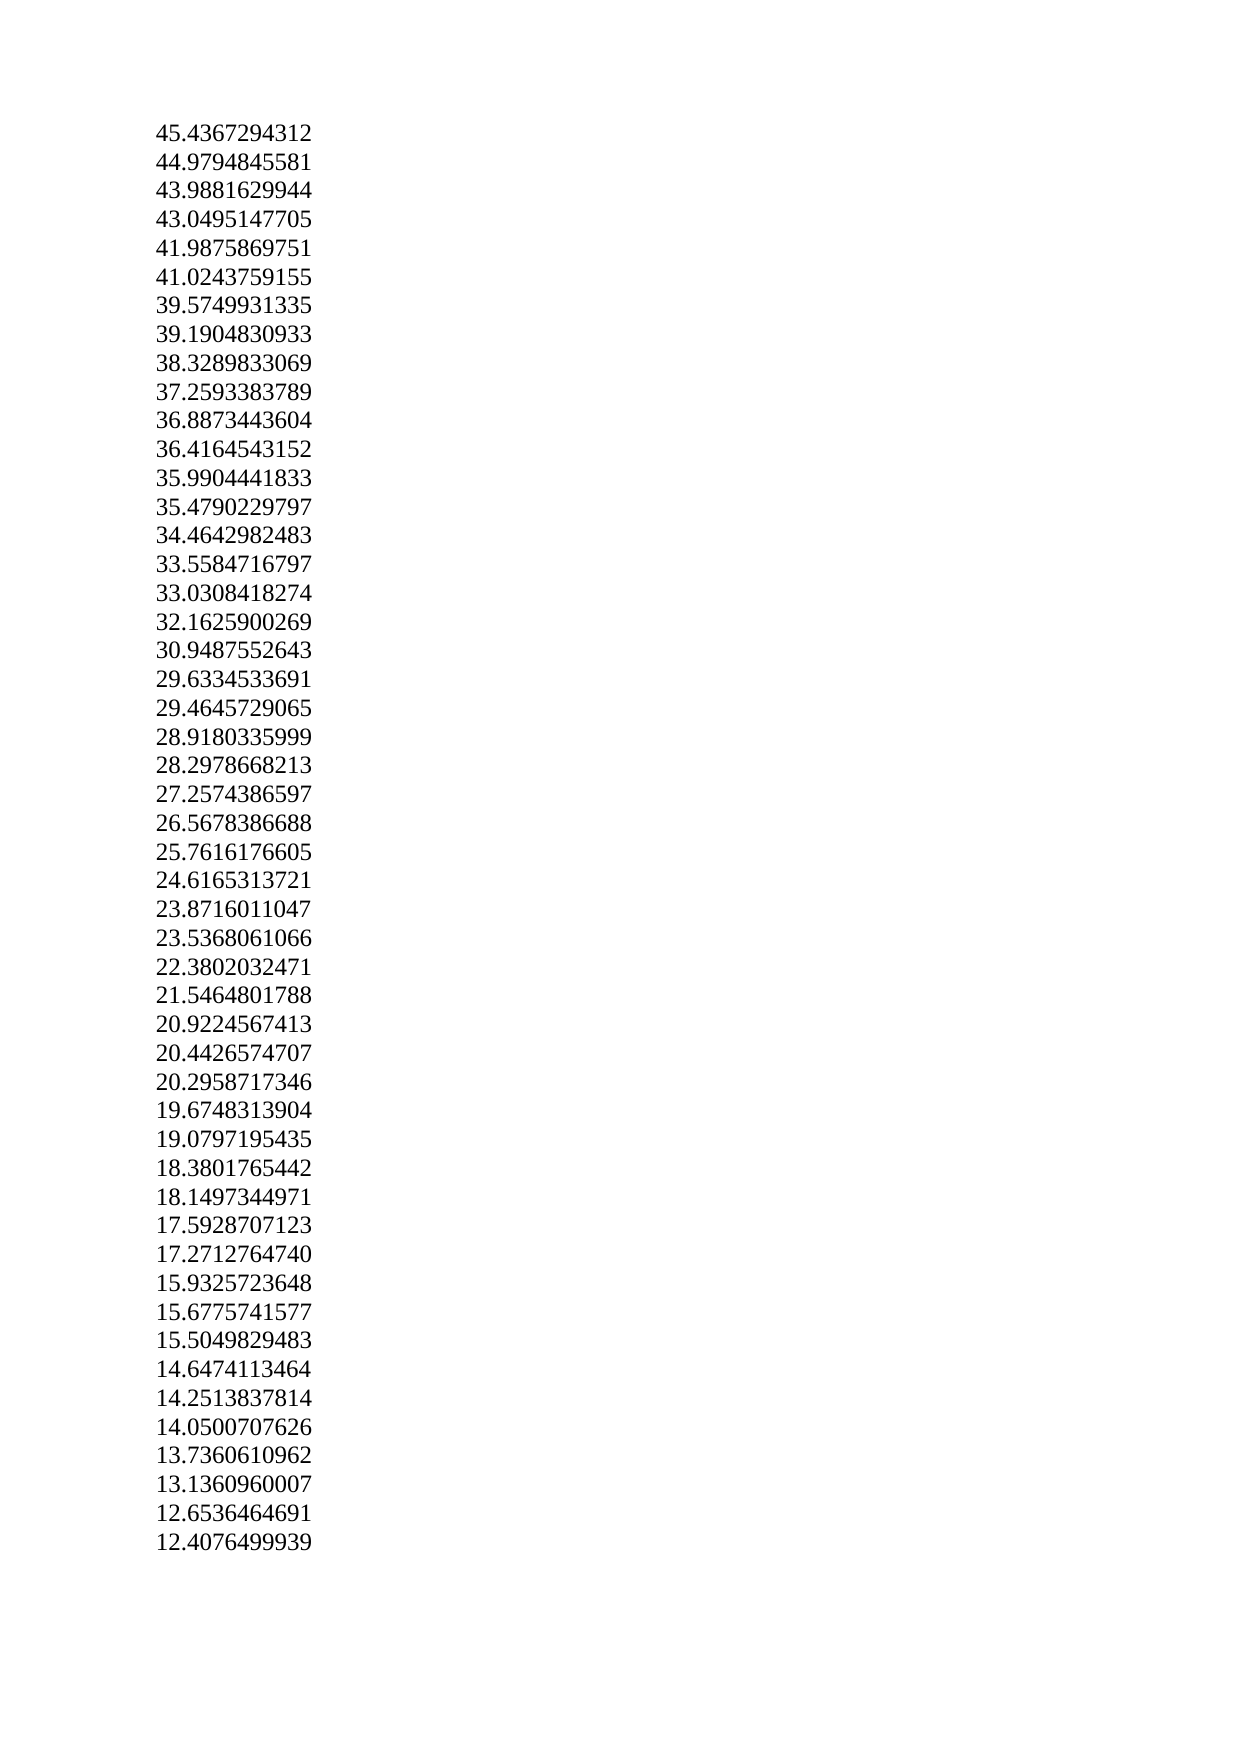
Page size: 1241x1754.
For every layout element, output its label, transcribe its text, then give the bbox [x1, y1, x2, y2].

text 43.0495147705 [118, 204, 1122, 233]
text 20.9224567413 [118, 1009, 1122, 1038]
text 24.6165313721 [118, 866, 1122, 894]
text 36.8873443604 [118, 406, 1122, 434]
text 34.4642982483 [118, 521, 1122, 549]
text 23.5368061066 [118, 923, 1122, 952]
text 28.2978668213 [118, 751, 1122, 779]
text 44.9794845581 [118, 147, 1122, 176]
text 18.1497344971 [118, 1182, 1122, 1211]
text 35.9904441833 [118, 463, 1122, 492]
text 15.5049829483 [118, 1326, 1122, 1354]
text 43.9881629944 [118, 176, 1122, 204]
text 33.0308418274 [118, 578, 1122, 607]
text 12.6536464691 [118, 1498, 1122, 1527]
text 37.2593383789 [118, 377, 1122, 406]
text 39.1904830933 [118, 319, 1122, 348]
text 15.9325723648 [118, 1268, 1122, 1297]
text 33.5584716797 [118, 549, 1122, 578]
text 19.6748313904 [118, 1096, 1122, 1124]
text 13.1360960007 [118, 1469, 1122, 1498]
text 21.5464801788 [118, 981, 1122, 1009]
text 20.2958717346 [118, 1067, 1122, 1096]
text 35.4790229797 [118, 492, 1122, 521]
text 36.4164543152 [118, 434, 1122, 463]
text 13.7360610962 [118, 1441, 1122, 1469]
text 26.5678386688 [118, 808, 1122, 837]
text 39.5749931335 [118, 291, 1122, 319]
text 22.3802032471 [118, 952, 1122, 981]
text 18.3801765442 [118, 1153, 1122, 1182]
text 41.9875869751 [118, 233, 1122, 262]
text 19.0797195435 [118, 1124, 1122, 1153]
text 25.7616176605 [118, 837, 1122, 866]
text 15.6775741577 [118, 1297, 1122, 1326]
text 38.3289833069 [118, 348, 1122, 377]
text 17.5928707123 [118, 1211, 1122, 1239]
text 29.6334533691 [118, 664, 1122, 693]
text 14.6474113464 [118, 1354, 1122, 1383]
text 32.1625900269 [118, 607, 1122, 636]
text 23.8716011047 [118, 894, 1122, 923]
text 12.4076499939 [118, 1527, 1122, 1556]
text 20.4426574707 [118, 1038, 1122, 1067]
text 30.9487552643 [118, 636, 1122, 664]
text 29.4645729065 [118, 693, 1122, 722]
text 28.9180335999 [118, 722, 1122, 751]
text 14.0500707626 [118, 1412, 1122, 1441]
text 45.4367294312 [118, 118, 1122, 147]
text 27.2574386597 [118, 779, 1122, 808]
text 14.2513837814 [118, 1383, 1122, 1412]
text 17.2712764740 [118, 1239, 1122, 1268]
text 41.0243759155 [118, 262, 1122, 291]
